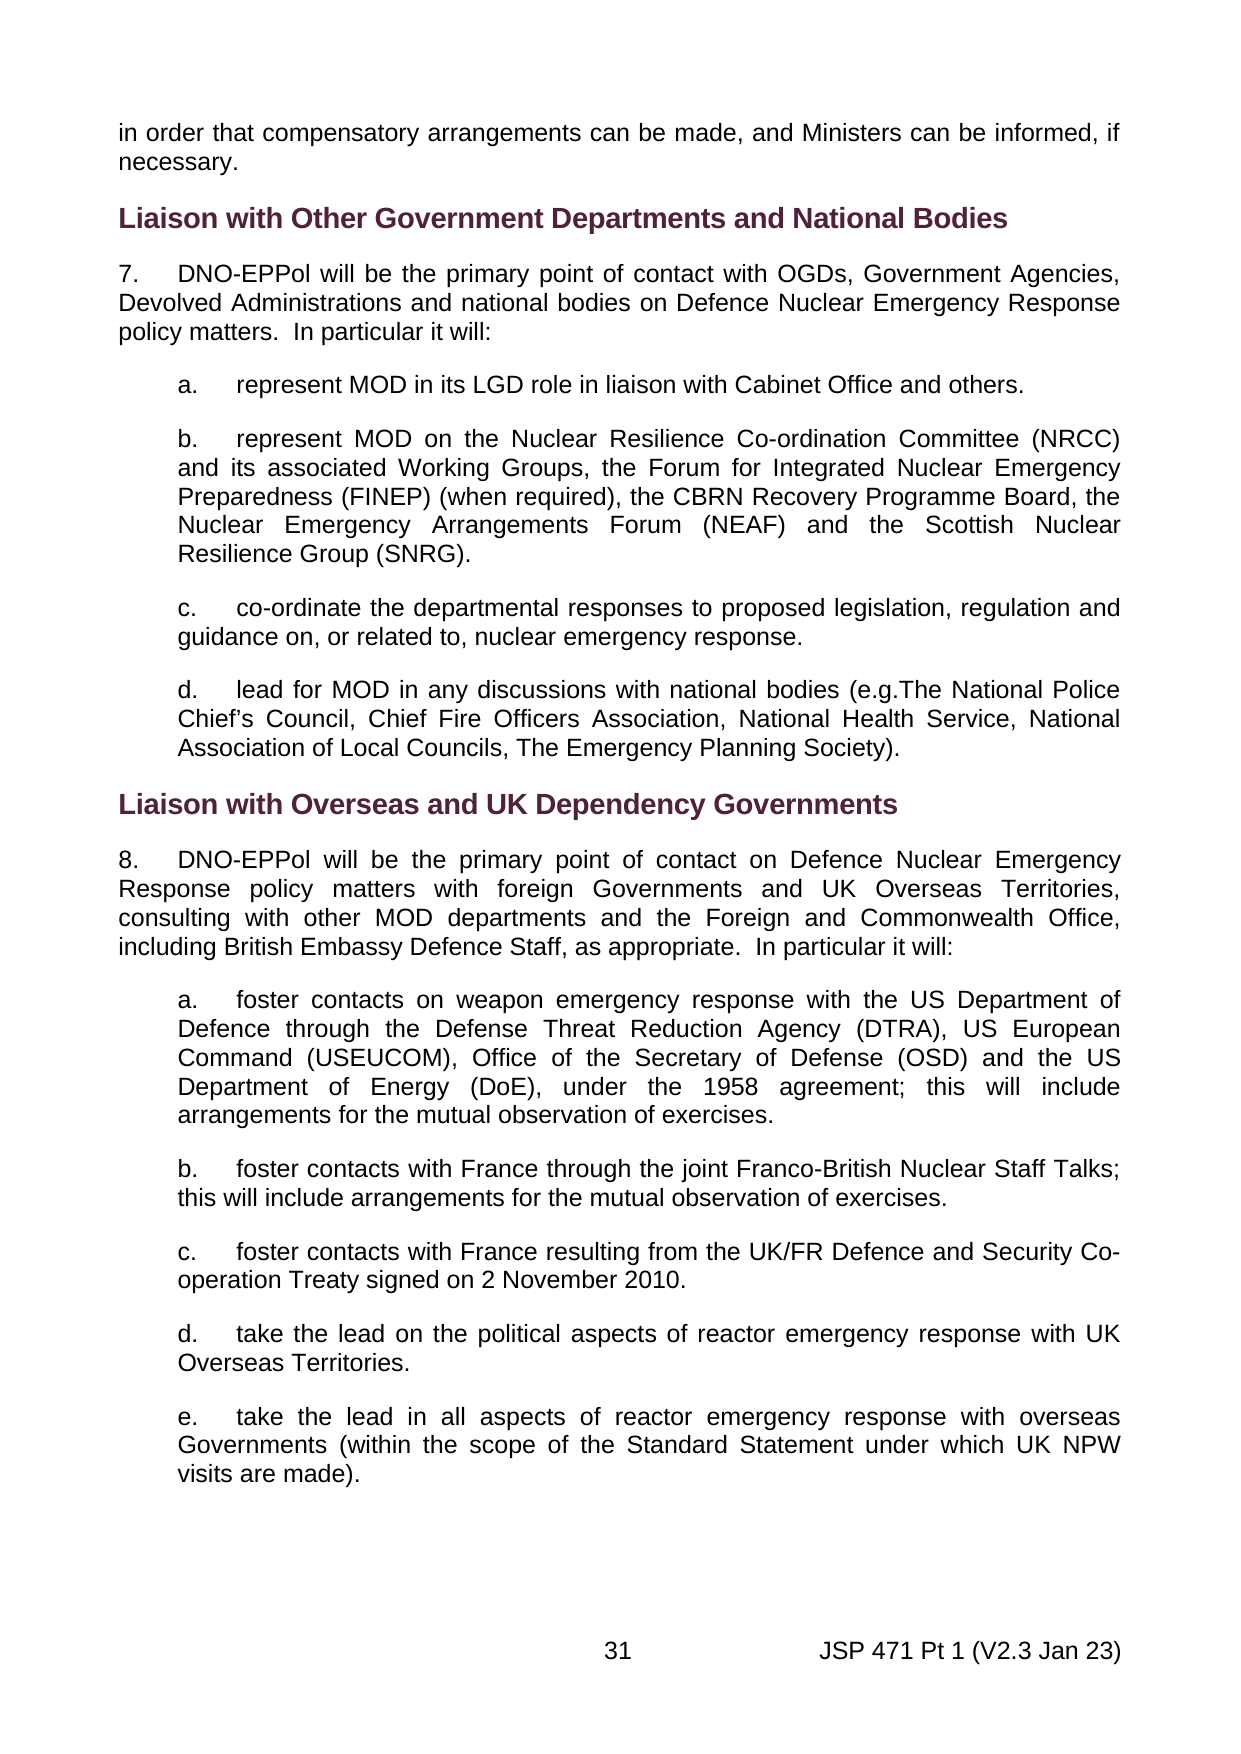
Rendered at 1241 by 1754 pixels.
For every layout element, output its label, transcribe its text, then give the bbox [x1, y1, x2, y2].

list d. take the lead on the political aspects of reactor emergency response with UK Overseas Territories. [177, 1319, 1122, 1376]
list e. take the lead in all aspects of reactor emergency response with overseas Governments (within the scope of the Standard Statement under which UK NPW visits are made). [177, 1401, 1122, 1488]
list b. foster contacts with France through the joint Franco-British Nuclear Staff Talks; this will include arrangements for the mutual observation of exercises. [177, 1154, 1122, 1211]
list b. represent MOD on the Nuclear Resilience Co-ordination Committee (NRCC) and its associated Working Groups, the Forum for Integrated Nuclear Emergency Preparedness (FINEP) (when required), the CBRN Recovery Programme Board, the Nuclear Emergency Arrangements Forum (NEAF) and the Scottish Nuclear Resilience Group (SNRG). [177, 424, 1122, 568]
list in order that compensatory arrangements can be made, and Ministers can be informed, if necessary. [118, 118, 1122, 176]
list d. lead for MOD in any discussions with national bodies (e.g.The National Police Chief’s Council, Chief Fire Officers Association, National Health Service, National Association of Local Councils, The Emergency Planning Society). [177, 675, 1122, 762]
list DNO-EPPol will be the primary point of contact with OGDs, Government Agencies, Devolved Administrations and national bodies on Defence Nuclear Emergency Response policy matters. In particular it will: [118, 259, 1122, 345]
list c. foster contacts with France resulting from the UK/FR Defence and Security Co-operation Treaty signed on 2 November 2010. [177, 1236, 1122, 1294]
subtitle Liaison with Other Government Departments and National Bodies [118, 201, 1122, 234]
subtitle Liaison with Overseas and UK Dependency Governments [118, 787, 1122, 820]
list c. co-ordinate the departmental responses to proposed legislation, regulation and guidance on, or related to, nuclear emergency response. [177, 593, 1122, 650]
list a. represent MOD in its LGD role in liaison with Cabinet Office and others. [177, 370, 1122, 399]
list DNO-EPPol will be the primary point of contact on Defence Nuclear Emergency Response policy matters with foreign Governments and UK Overseas Territories, consulting with other MOD departments and the Foreign and Commonwealth Office, including British Embassy Defence Staff, as appropriate. In particular it will: [118, 845, 1122, 960]
list a. foster contacts on weapon emergency response with the US Department of Defence through the Defense Threat Reduction Agency (DTRA), US European Command (USEUCOM), Office of the Secretary of Defense (OSD) and the US Department of Energy (DoE), under the 1958 agreement; this will include arrangements for the mutual observation of exercises. [177, 985, 1122, 1129]
